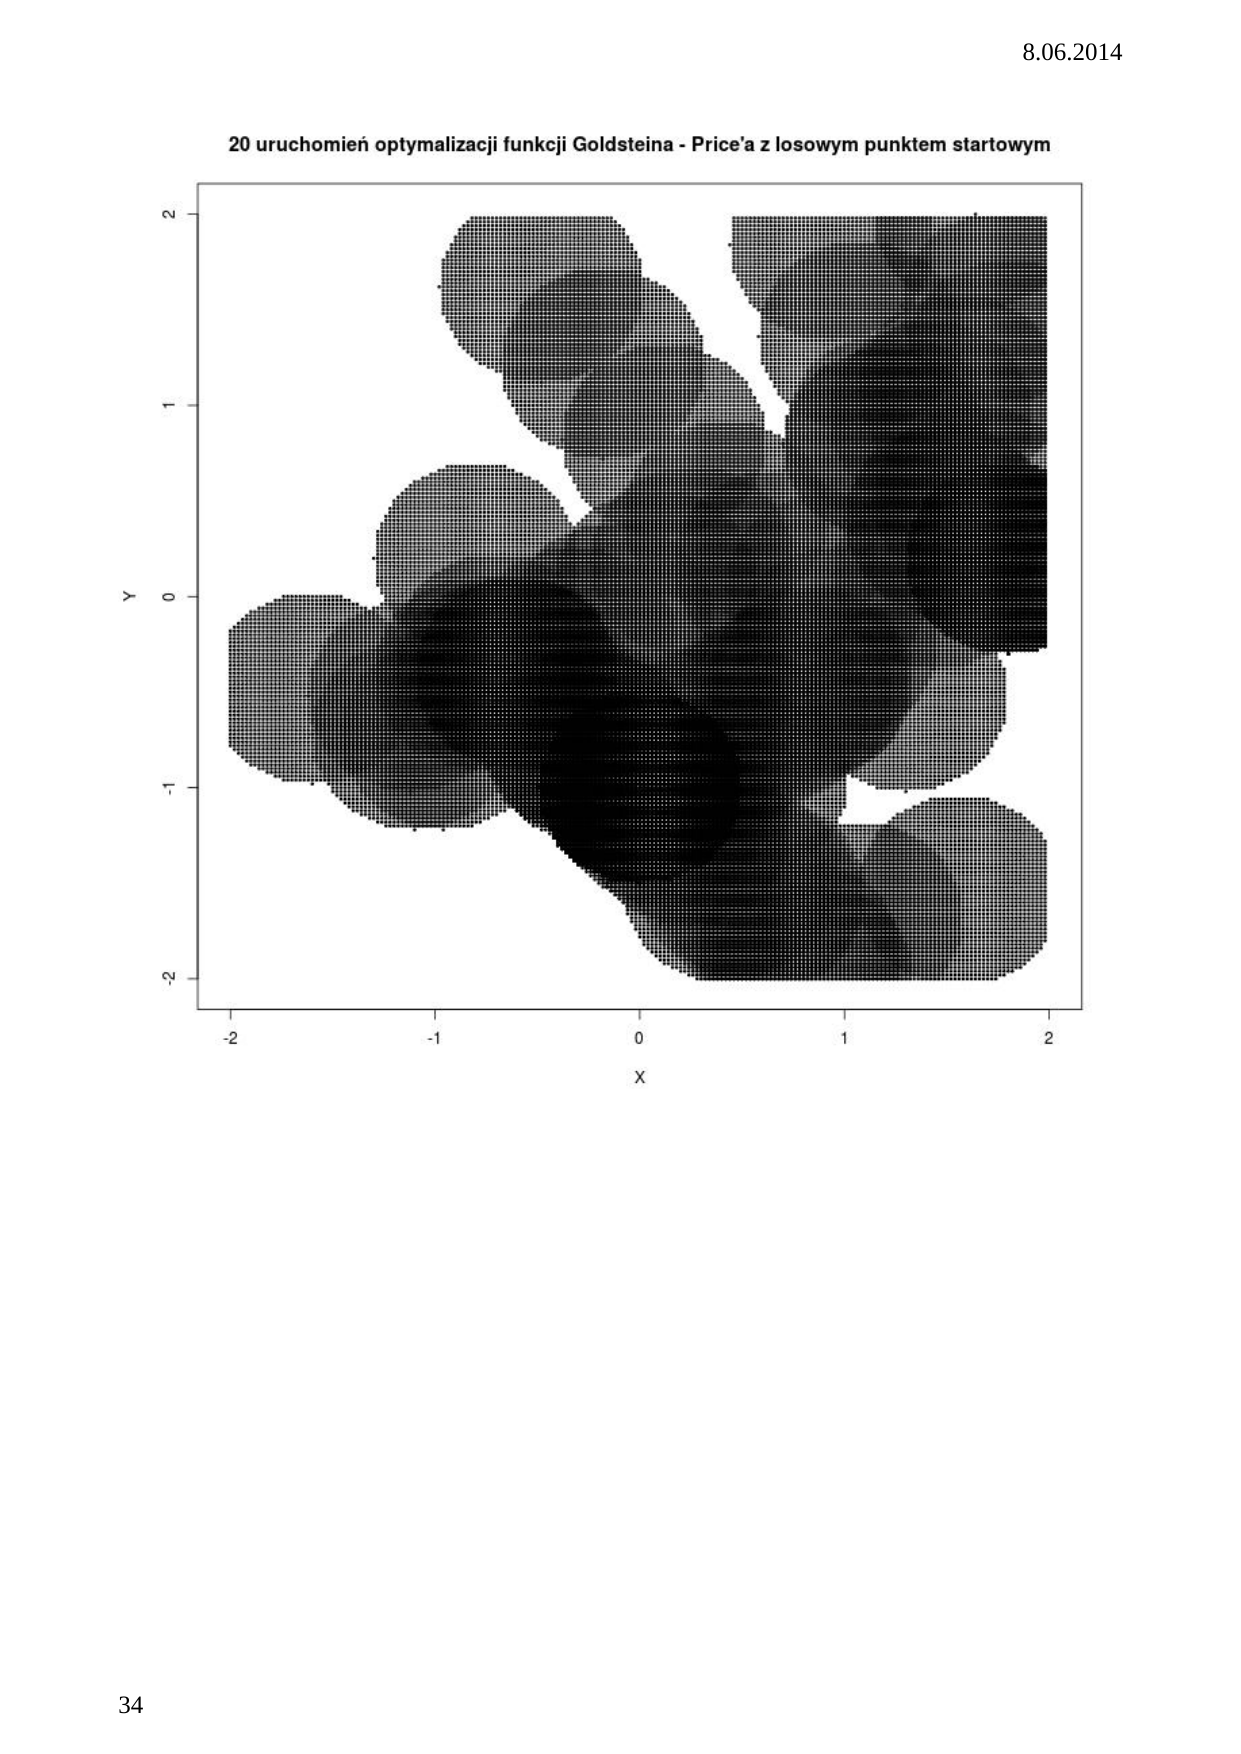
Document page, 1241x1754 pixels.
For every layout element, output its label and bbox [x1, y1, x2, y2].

picture [118, 104, 1123, 1109]
